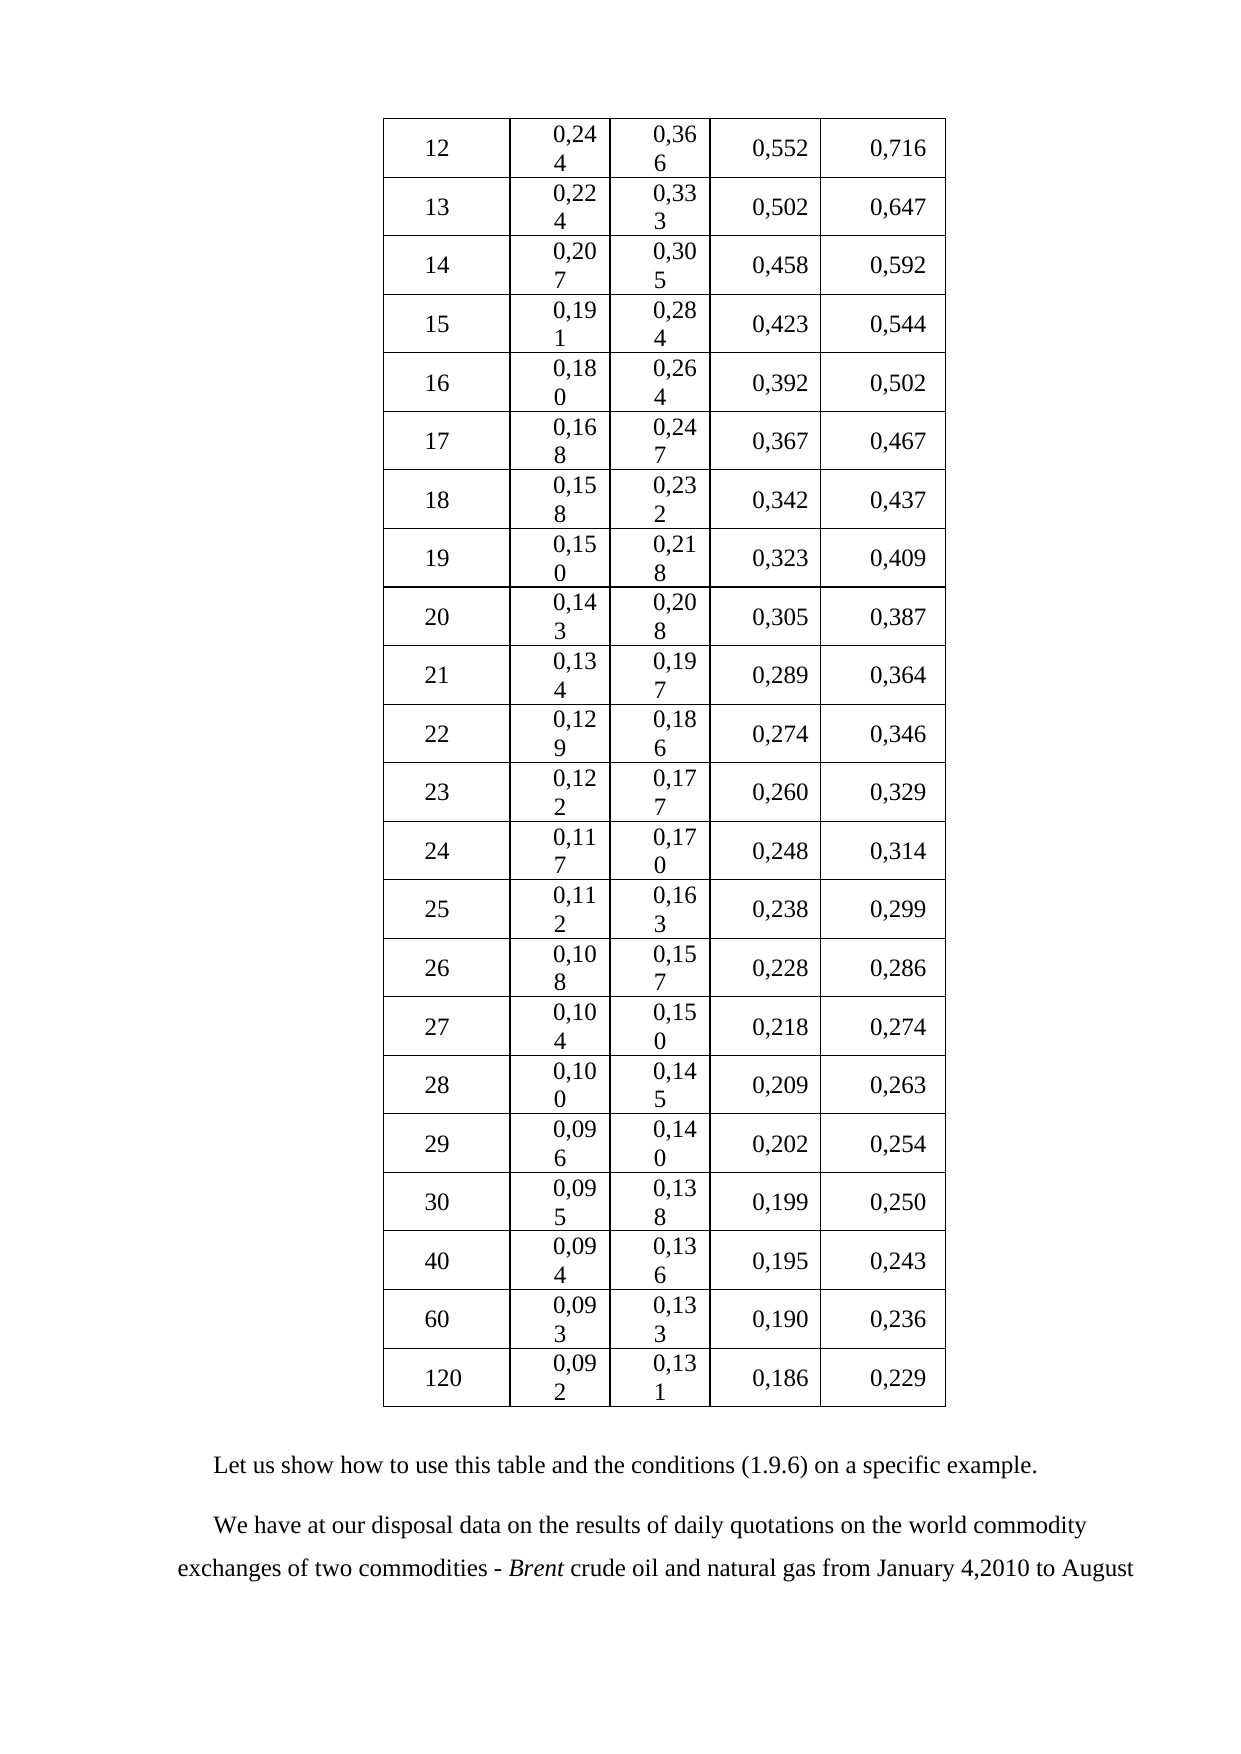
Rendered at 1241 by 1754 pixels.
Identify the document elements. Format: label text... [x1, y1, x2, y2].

table_cell 0,552 [711, 119, 820, 177]
table_cell 17 [384, 412, 509, 469]
table_cell 0,131 [611, 1349, 709, 1406]
table_cell 29 [384, 1114, 509, 1172]
table_cell 0,186 [611, 705, 709, 762]
table_cell 0,158 [511, 470, 609, 528]
table_cell 0,387 [821, 588, 945, 645]
table_cell 0,305 [711, 588, 820, 645]
table_cell 0,284 [611, 295, 709, 352]
table_cell 14 [384, 236, 509, 294]
table_cell 0,289 [711, 646, 820, 703]
table_cell 0,238 [711, 880, 820, 938]
table_cell 0,367 [711, 412, 820, 469]
table_cell 0,314 [821, 822, 945, 879]
table_cell 26 [384, 939, 509, 996]
table_cell 13 [384, 178, 509, 235]
table_cell 0,150 [611, 997, 709, 1055]
table_cell 0,458 [711, 236, 820, 294]
text We have at our disposal data on the results of daily quotations on the world commodity exchanges of two commodities - Brent crude oil and natural gas from January 4,2010 to August [177, 1510, 1152, 1582]
table_cell 0,342 [711, 470, 820, 528]
table_cell 0,243 [821, 1231, 945, 1289]
table_cell 0,592 [821, 236, 945, 294]
table_cell 0,248 [711, 822, 820, 879]
table_cell 0,502 [711, 178, 820, 235]
table_cell 0,208 [611, 588, 709, 645]
table_cell 0,197 [611, 646, 709, 703]
table_cell 0,168 [511, 412, 609, 469]
table_cell 0,186 [711, 1349, 820, 1406]
table_cell 0,716 [821, 119, 945, 177]
table_cell 15 [384, 295, 509, 352]
table_cell 0,423 [711, 295, 820, 352]
table_cell 0,218 [611, 529, 709, 586]
table_cell 0,180 [511, 353, 609, 411]
table_cell 0,437 [821, 470, 945, 528]
table_cell 0,108 [511, 939, 609, 996]
table_cell 0,263 [821, 1056, 945, 1113]
table_cell 0,286 [821, 939, 945, 996]
table_cell 0,224 [511, 178, 609, 235]
table_cell 0,209 [711, 1056, 820, 1113]
table_cell 0,409 [821, 529, 945, 586]
table_cell 0,117 [511, 822, 609, 879]
table_cell 0,100 [511, 1056, 609, 1113]
table_cell 0,228 [711, 939, 820, 996]
table_cell 21 [384, 646, 509, 703]
table_cell 0,134 [511, 646, 609, 703]
table_cell 16 [384, 353, 509, 411]
table_cell 0,329 [821, 763, 945, 821]
table_cell 0,112 [511, 880, 609, 938]
table_cell 0,366 [611, 119, 709, 177]
table_cell 0,392 [711, 353, 820, 411]
table_cell 0,122 [511, 763, 609, 821]
table_cell 0,647 [821, 178, 945, 235]
table_cell 0,323 [711, 529, 820, 586]
table_cell 0,104 [511, 997, 609, 1055]
table_cell 27 [384, 997, 509, 1055]
table_cell 60 [384, 1290, 509, 1347]
table_cell 0,093 [511, 1290, 609, 1347]
table_cell 28 [384, 1056, 509, 1113]
table_cell 0,092 [511, 1349, 609, 1406]
table_cell 0,191 [511, 295, 609, 352]
table_cell 40 [384, 1231, 509, 1289]
table_cell 22 [384, 705, 509, 762]
table_cell 0,274 [711, 705, 820, 762]
table_cell 0,136 [611, 1231, 709, 1289]
table_cell 0,254 [821, 1114, 945, 1172]
table_cell 0,364 [821, 646, 945, 703]
table_cell 24 [384, 822, 509, 879]
table_cell 0,133 [611, 1290, 709, 1347]
table_cell 0,247 [611, 412, 709, 469]
table_cell 0,232 [611, 470, 709, 528]
table_cell 0,229 [821, 1349, 945, 1406]
table_cell 0,467 [821, 412, 945, 469]
table_cell 0,244 [511, 119, 609, 177]
table_cell 20 [384, 588, 509, 645]
table_cell 0,274 [821, 997, 945, 1055]
table_cell 25 [384, 880, 509, 938]
table_cell 0,346 [821, 705, 945, 762]
table_cell 0,094 [511, 1231, 609, 1289]
table_cell 0,544 [821, 295, 945, 352]
table_cell 0,145 [611, 1056, 709, 1113]
table_cell 0,138 [611, 1173, 709, 1230]
table_cell 0,207 [511, 236, 609, 294]
table_cell 0,260 [711, 763, 820, 821]
table_cell 120 [384, 1349, 509, 1406]
table_cell 0,150 [511, 529, 609, 586]
table_cell 30 [384, 1173, 509, 1230]
table_cell 0,143 [511, 588, 609, 645]
table_cell 0,095 [511, 1173, 609, 1230]
table_cell 0,195 [711, 1231, 820, 1289]
table_cell 0,250 [821, 1173, 945, 1230]
table_cell 0,190 [711, 1290, 820, 1347]
table_cell 0,157 [611, 939, 709, 996]
table_cell 0,177 [611, 763, 709, 821]
table_cell 12 [384, 119, 509, 177]
table_cell 0,333 [611, 178, 709, 235]
table_cell 0,096 [511, 1114, 609, 1172]
table_cell 0,305 [611, 236, 709, 294]
table_cell 0,140 [611, 1114, 709, 1172]
table_cell 0,170 [611, 822, 709, 879]
table_cell 0,502 [821, 353, 945, 411]
table_cell 0,199 [711, 1173, 820, 1230]
table_cell 0,129 [511, 705, 609, 762]
table_cell 0,163 [611, 880, 709, 938]
table_cell 0,299 [821, 880, 945, 938]
table_cell 0,264 [611, 353, 709, 411]
table_cell 23 [384, 763, 509, 821]
table_cell 18 [384, 470, 509, 528]
table_cell 0,202 [711, 1114, 820, 1172]
text Let us show how to use this table and the conditions (1.9.6) on a specific example. [177, 1450, 1152, 1479]
table_cell 0,236 [821, 1290, 945, 1347]
table_cell 0,218 [711, 997, 820, 1055]
table_cell 19 [384, 529, 509, 586]
